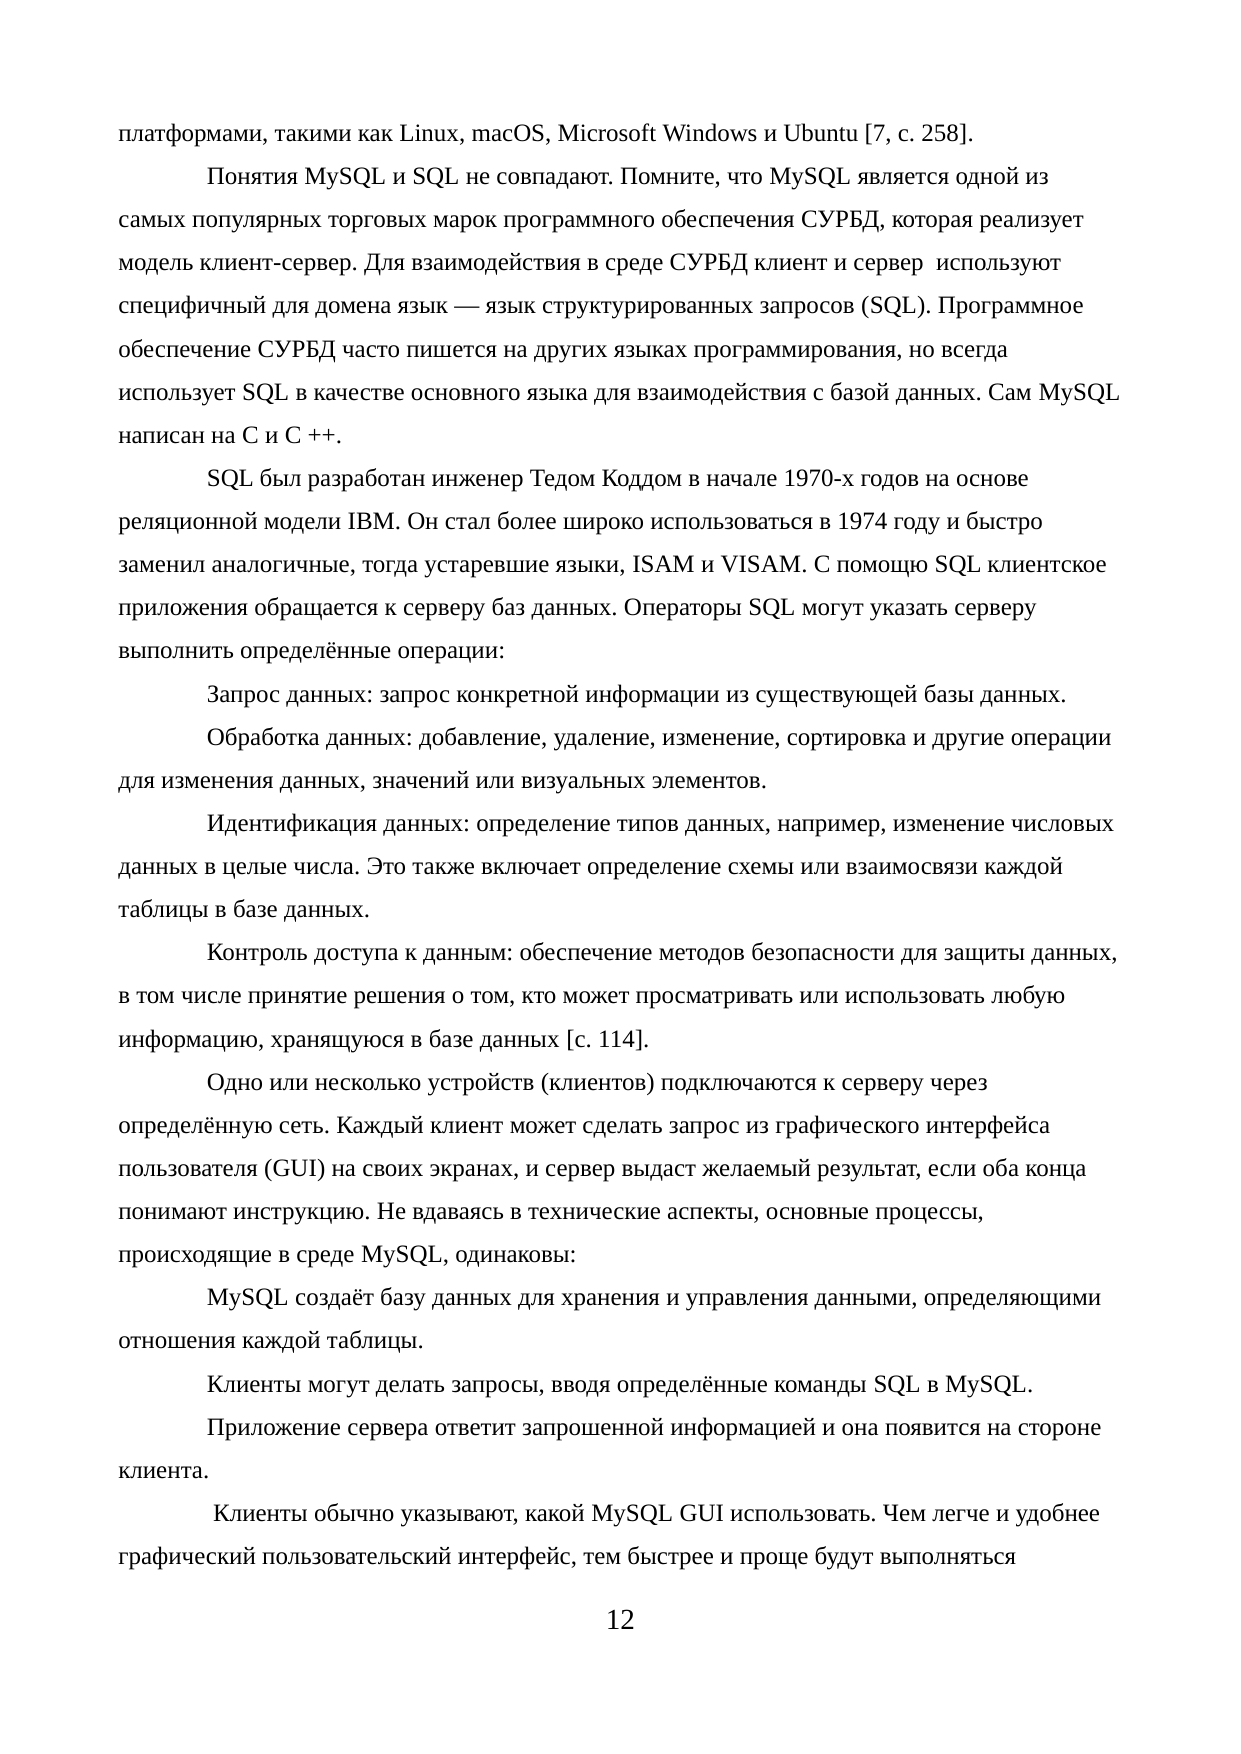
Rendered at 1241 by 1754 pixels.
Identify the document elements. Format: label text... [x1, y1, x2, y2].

text Клиенты обычно указывают, какой MySQL GUI использовать. Чем легче и удобнее графический пользовательский интерфейс, тем быстрее и проще будут выполняться [118, 1498, 1122, 1570]
text платформами, такими как Linux, macOS, Microsoft Windows и Ubuntu [7, c. 258]. [118, 118, 1122, 147]
text Запрос данных: запрос конкретной информации из существующей базы данных. [118, 679, 1122, 707]
text SQL был разработан инженер Тедом Коддом в начале 1970-х годов на основе реляционной модели IBM. Он стал более широко использоваться в 1974 году и быстро заменил аналогичные, тогда устаревшие языки, ISAM и VISAM. С помощю SQL клиентское приложения обращается к серверу баз данных. Операторы SQL могут указать серверу выполнить определённые операции: [118, 463, 1122, 664]
text MySQL создаёт базу данных для хранения и управления данными, определяющими отношения каждой таблицы. [118, 1282, 1122, 1354]
text Приложение сервера ответит запрошенной информацией и она появится на стороне клиента. [118, 1412, 1122, 1484]
text Клиенты могут делать запросы, вводя определённые команды SQL в MySQL. [118, 1369, 1122, 1397]
text Контроль доступа к данным: обеспечение методов безопасности для защиты данных, в том числе принятие решения о том, кто может просматривать или использовать любую информацию, хранящуюся в базе данных [c. 114]. [118, 937, 1122, 1052]
text Идентификация данных: определение типов данных, например, изменение числовых данных в целые числа. Это также включает определение схемы или взаимосвязи каждой таблицы в базе данных. [118, 808, 1122, 923]
text Обработка данных: добавление, удаление, изменение, сортировка и другие операции для изменения данных, значений или визуальных элементов. [118, 722, 1122, 794]
text Одно или несколько устройств (клиентов) подключаются к серверу через определённую сеть. Каждый клиент может сделать запрос из графического интерфейса пользователя (GUI) на своих экранах, и сервер выдаст желаемый результат, если оба конца понимают инструкцию. Не вдаваясь в технические аспекты, основные процессы, происходящие в среде MySQL, одинаковы: [118, 1067, 1122, 1268]
text Понятия MySQL и SQL не совпадают. Помните, что MySQL является одной из самых популярных торговых марок программного обеспечения СУРБД, которая реализует модель клиент-сервер. Для взаимодействия в среде СУРБД клиент и сервер используют специфичный для домена язык — язык структурированных запросов (SQL). Программное обеспечение СУРБД часто пишется на других языках программирования, но всегда использует SQL в качестве основного языка для взаимодействия с базой данных. Сам MySQL написан на C и C ++. [118, 161, 1122, 449]
